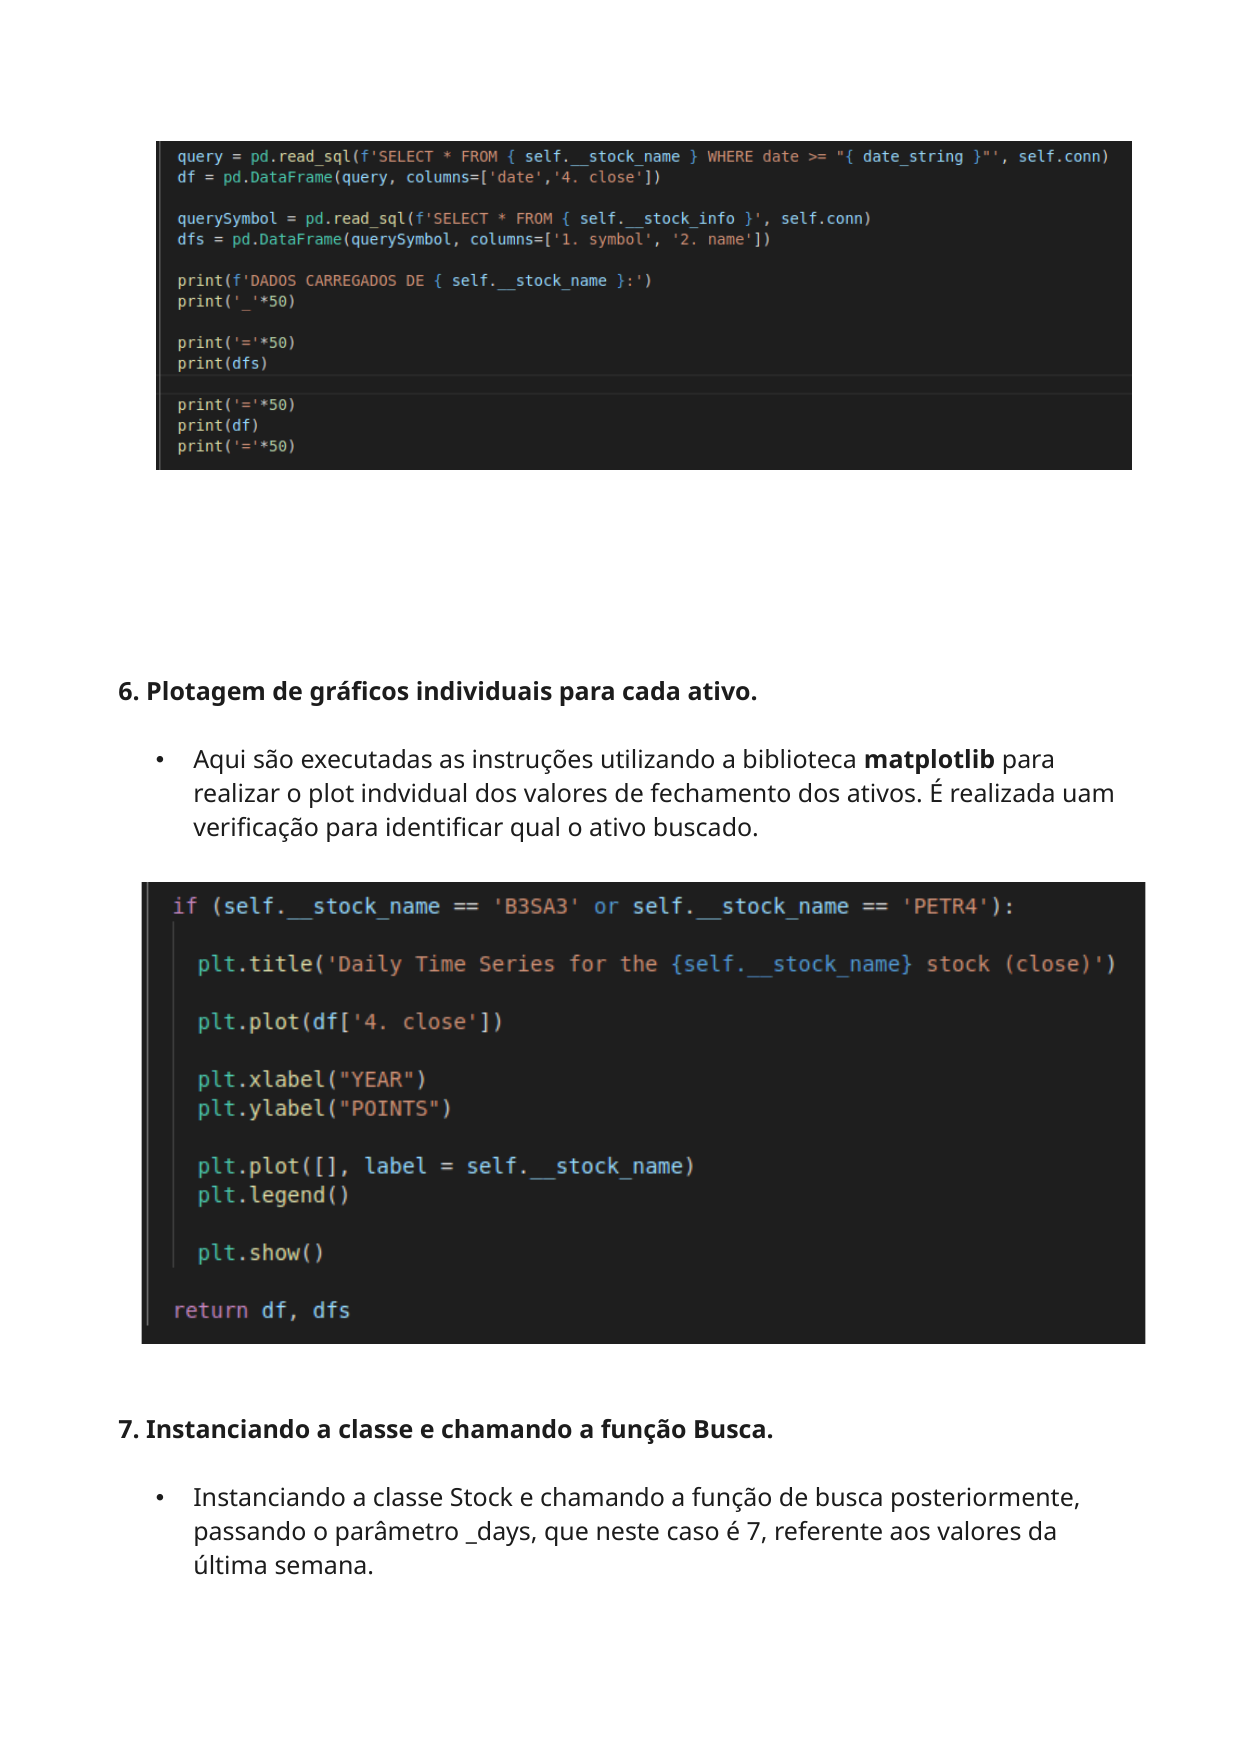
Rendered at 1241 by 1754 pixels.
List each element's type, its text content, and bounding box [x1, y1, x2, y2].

picture [156, 141, 1132, 470]
text 7. Instanciando a classe e chamando a função Busca. [118, 878, 1122, 1445]
list Instanciando a classe Stock e chamando a função de busca posteriormente, passando o parâmetro _days, que neste caso é 7, referente aos valores da última semana. [156, 1479, 1122, 1582]
text 6. Plotagem de gráficos individuais para cada ativo. [118, 639, 1122, 708]
list Aqui são executadas as instruções utilizando a biblioteca matplotlib para realizar o plot indvidual dos valores de fechamento dos ativos. É realizada uam verificação para identificar qual o ativo buscado. [156, 742, 1122, 844]
picture [141, 882, 1146, 1344]
